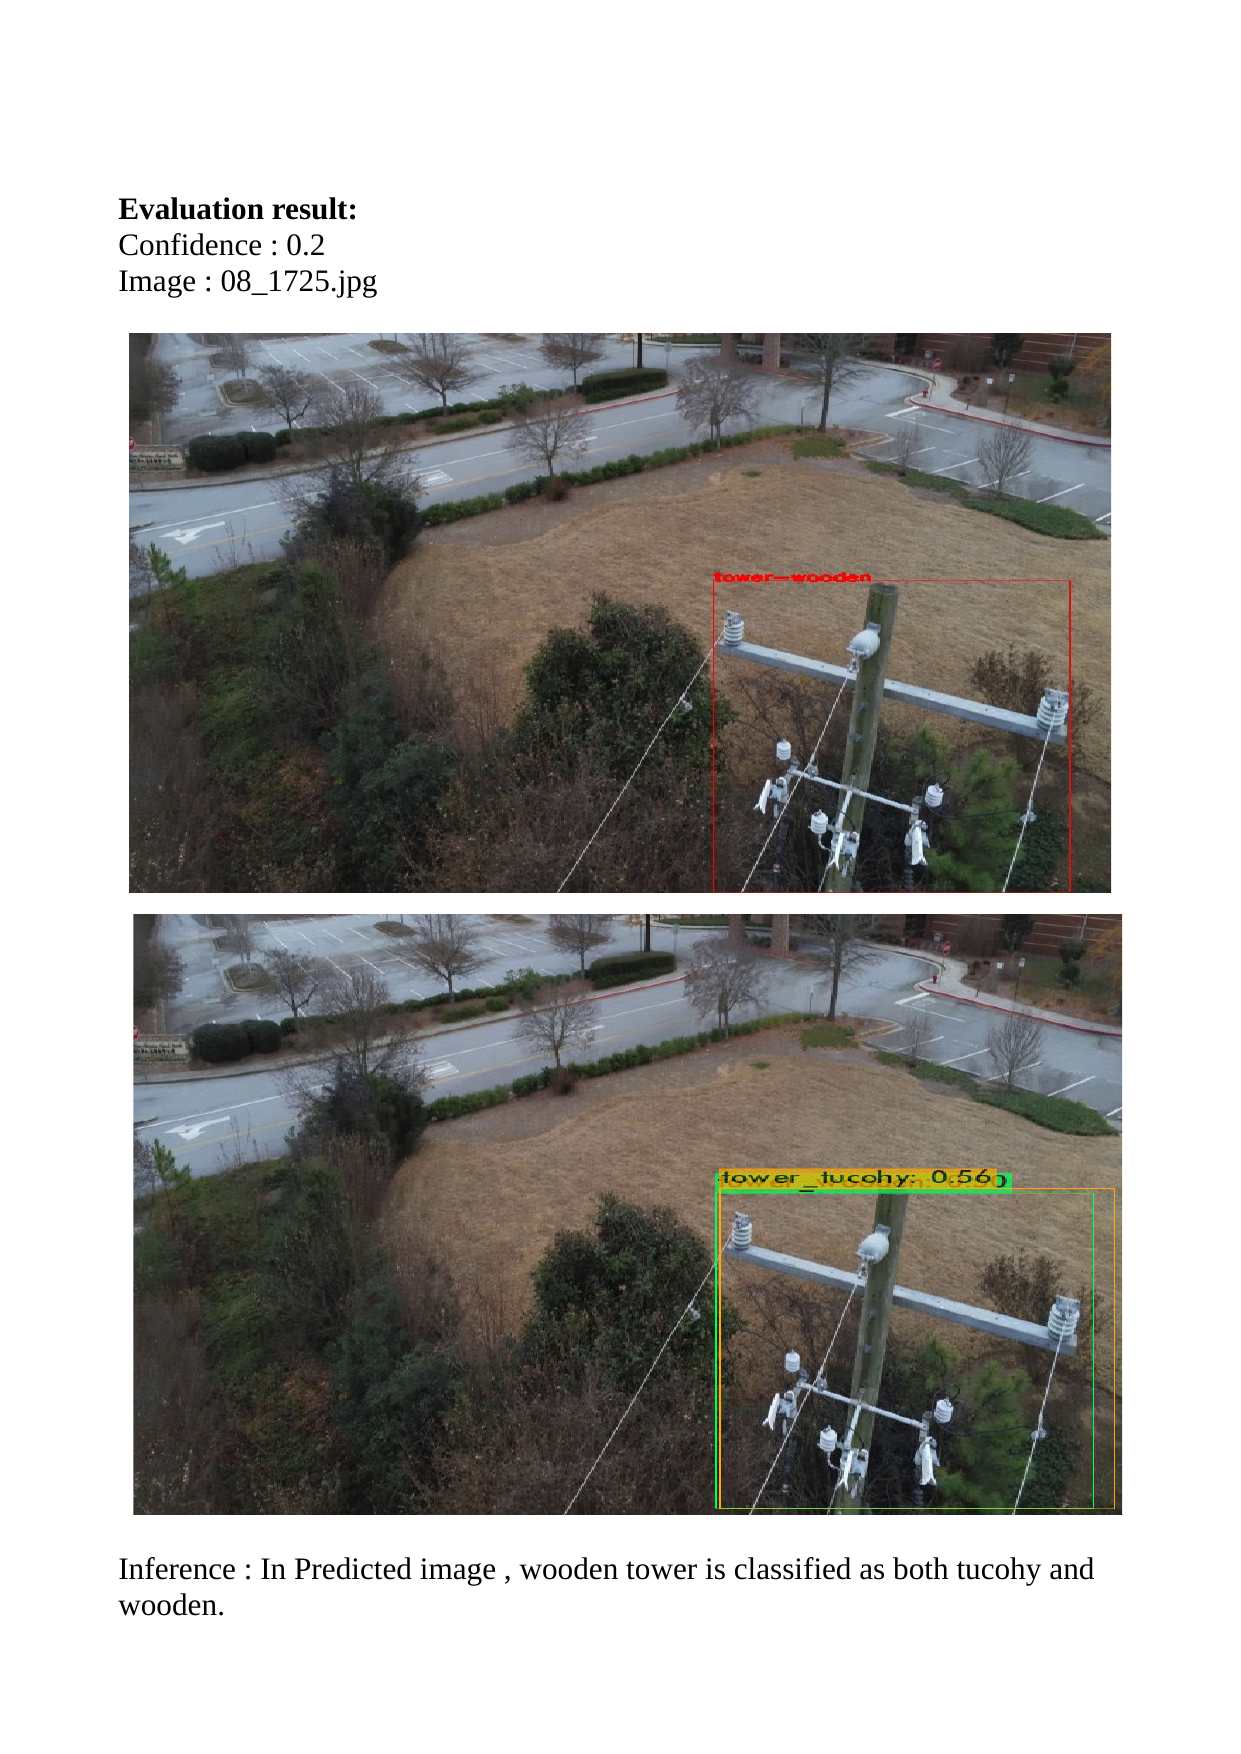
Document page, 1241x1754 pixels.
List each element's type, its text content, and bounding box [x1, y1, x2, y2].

picture [129, 333, 1112, 893]
text Evaluation result: [118, 190, 1122, 226]
text Inference : In Predicted image , wooden tower is classified as both tucohy and wooden. [118, 1550, 1122, 1622]
picture [133, 914, 1123, 1515]
text Image : 08_1725.jpg [118, 262, 1122, 298]
text Confidence : 0.2 [118, 226, 1122, 262]
